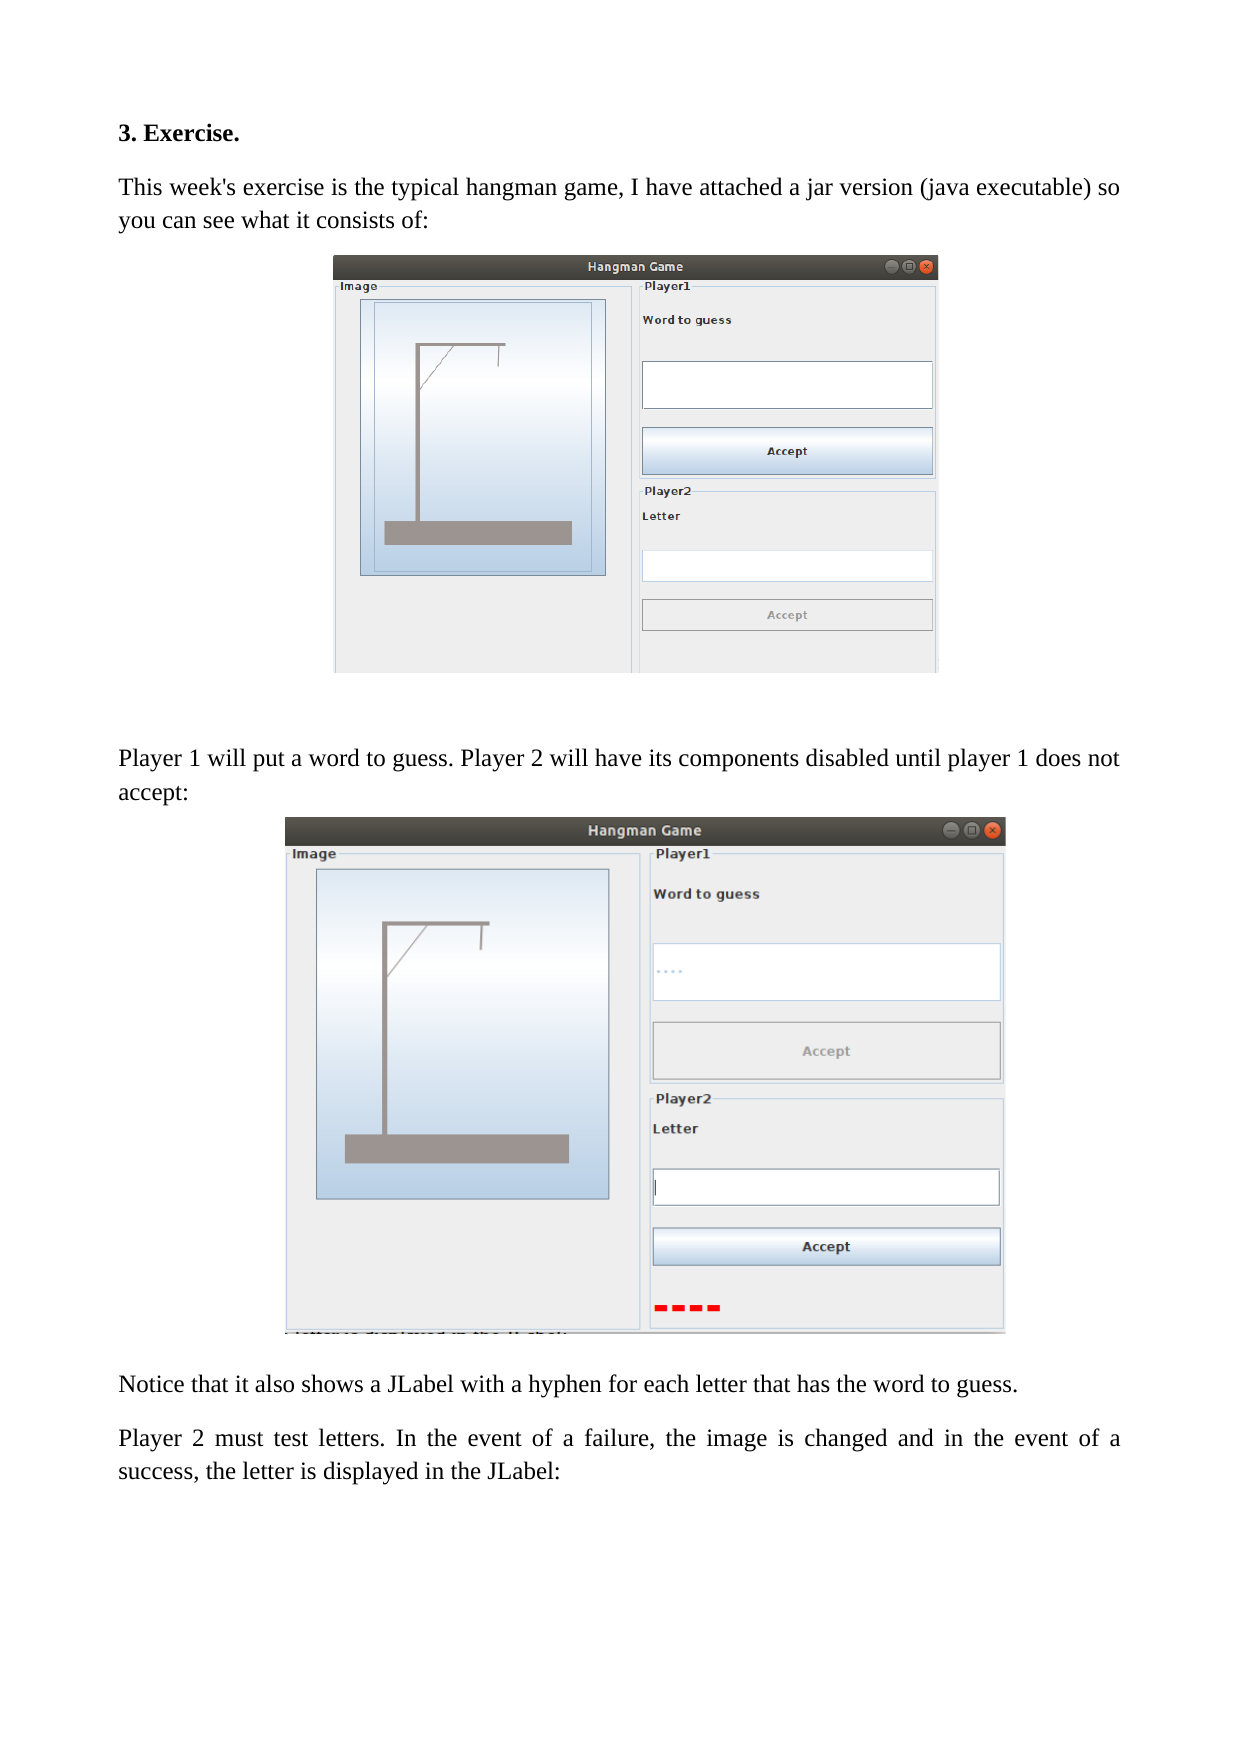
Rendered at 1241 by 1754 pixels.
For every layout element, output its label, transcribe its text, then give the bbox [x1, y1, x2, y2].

text 3. Exercise. [118, 118, 1122, 147]
text This week's exercise is the typical hangman game, I have attached a jar version (java executable) so you can see what it consists of: [118, 172, 1122, 234]
text Player 1 will put a word to guess. Player 2 will have its components disabled until player 1 does not accept: [118, 743, 1122, 805]
text Player 2 must test letters. In the event of a failure, the image is changed and in the event of a success, the letter is displayed in the JLabel: [118, 1423, 1122, 1484]
text Notice that it also shows a JLabel with a hyphen for each letter that has the word to guess. [118, 1369, 1122, 1398]
